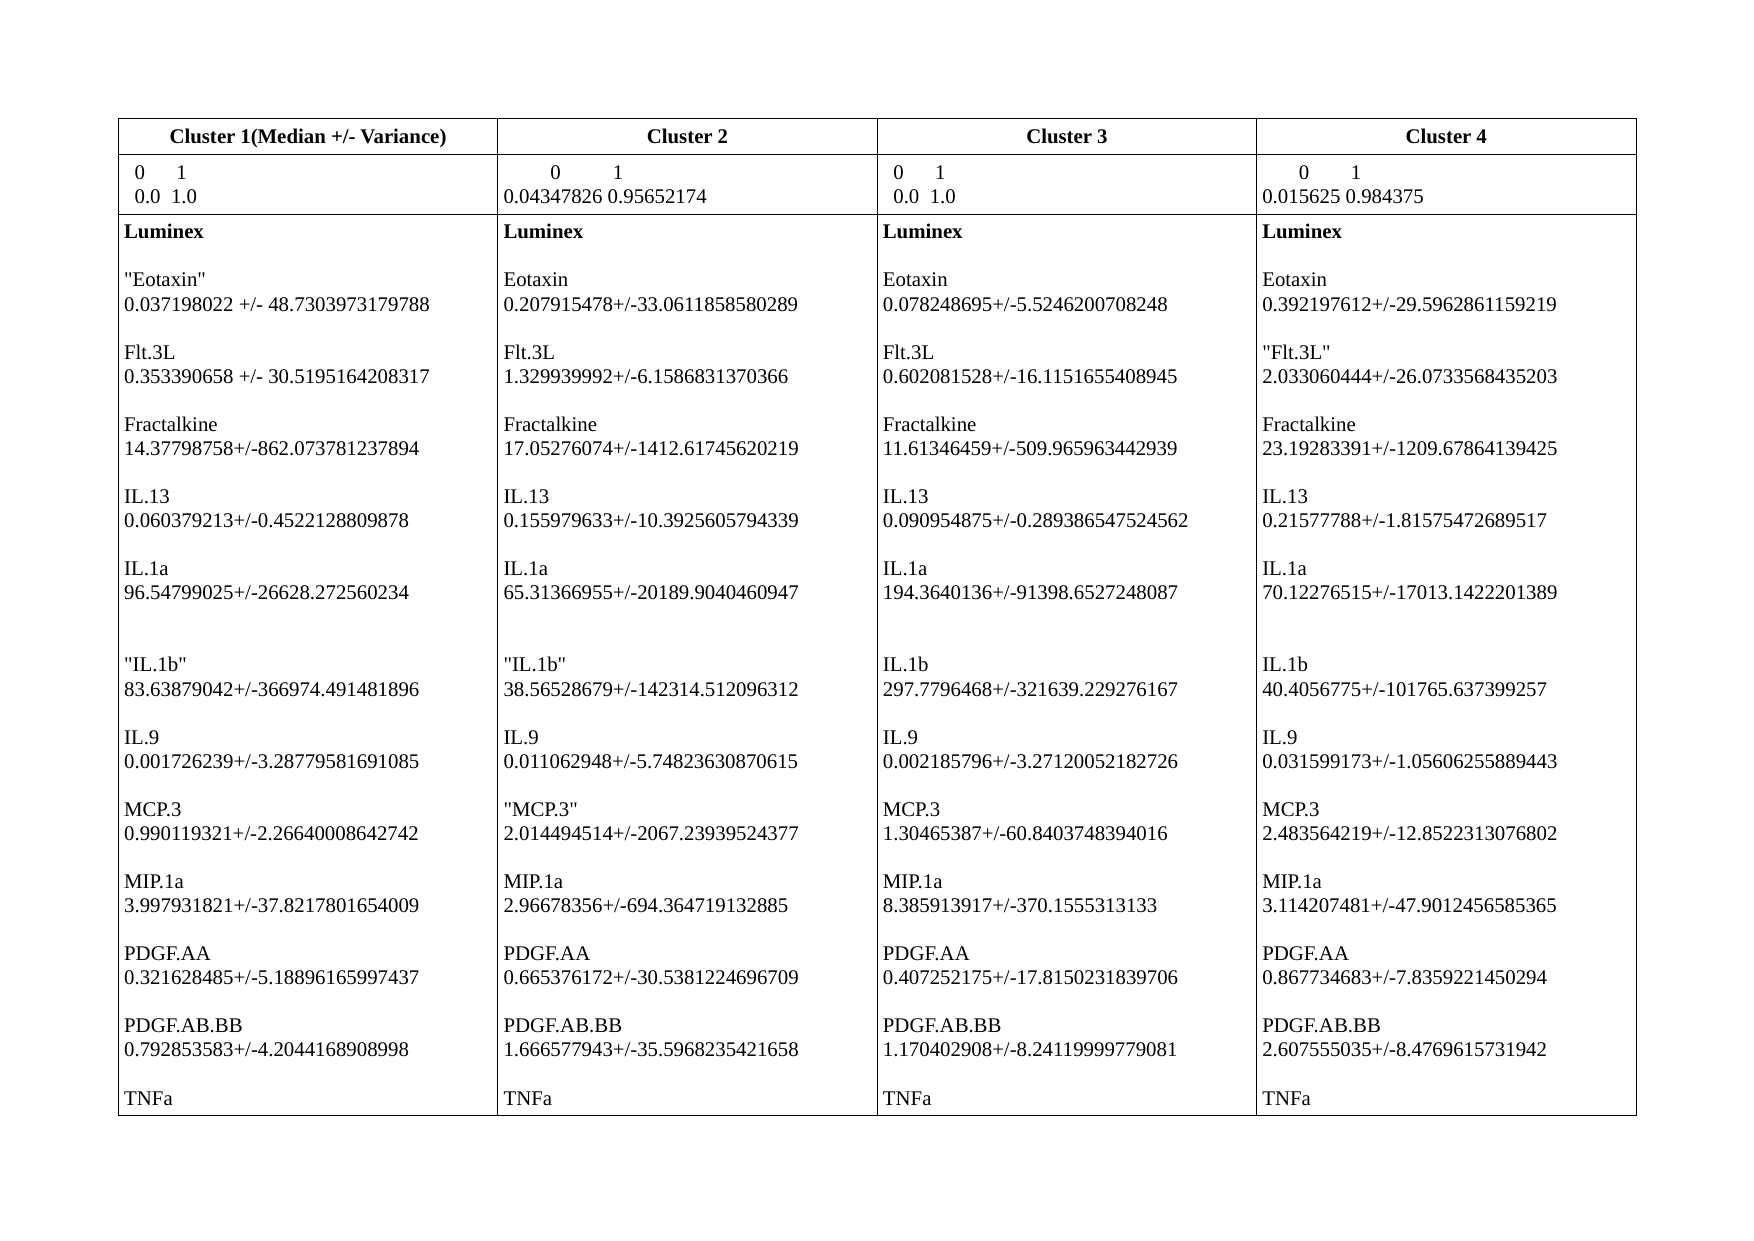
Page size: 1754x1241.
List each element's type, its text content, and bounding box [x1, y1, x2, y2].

table_cell Luminex Eotaxin 0.078248695+/-5.5246200708248 Flt.3L 0.602081528+/-16.1151655408945 Fractalkine 11.61346459+/-509.965963442939 IL.13 0.090954875+/-0.289386547524562 IL.1a 194.3640136+/-91398.6527248087 IL.1b 297.7796468+/-321639.229276167 IL.9 0.002185796+/-3.27120052182726 MCP.3 1.30465387+/-60.8403748394016 MIP.1a 8.385913917+/-370.1555313133 PDGF.AA 0.407252175+/-17.8150231839706 PDGF.AB.BB 1.170402908+/-8.24119999779081 TNFa [878, 215, 1256, 1115]
table_cell Luminex Eotaxin 0.207915478+/-33.0611858580289 Flt.3L 1.329939992+/-6.1586831370366 Fractalkine 17.05276074+/-1412.61745620219 IL.13 0.155979633+/-10.3925605794339 IL.1a 65.31366955+/-20189.9040460947 "IL.1b" 38.56528679+/-142314.512096312 IL.9 0.011062948+/-5.74823630870615 "MCP.3" 2.014494514+/-2067.23939524377 MIP.1a 2.96678356+/-694.364719132885 PDGF.AA 0.665376172+/-30.5381224696709 PDGF.AB.BB 1.666577943+/-35.5968235421658 TNFa [498, 215, 877, 1115]
table_cell 0 1 0.0 1.0 [878, 155, 1256, 213]
table_cell Luminex Eotaxin 0.392197612+/-29.5962861159219 "Flt.3L" 2.033060444+/-26.0733568435203 Fractalkine 23.19283391+/-1209.67864139425 IL.13 0.21577788+/-1.81575472689517 IL.1a 70.12276515+/-17013.1422201389 IL.1b 40.4056775+/-101765.637399257 IL.9 0.031599173+/-1.05606255889443 MCP.3 2.483564219+/-12.8522313076802 MIP.1a 3.114207481+/-47.9012456585365 PDGF.AA 0.867734683+/-7.8359221450294 PDGF.AB.BB 2.607555035+/-8.4769615731942 TNFa [1257, 215, 1636, 1115]
table_header Cluster 2 [498, 119, 877, 154]
table_cell 0 1 0.0 1.0 [119, 155, 497, 213]
table_cell Luminex "Eotaxin" 0.037198022 +/- 48.7303973179788 Flt.3L 0.353390658 +/- 30.5195164208317 Fractalkine 14.37798758+/-862.073781237894 IL.13 0.060379213+/-0.4522128809878 IL.1a 96.54799025+/-26628.272560234 "IL.1b" 83.63879042+/-366974.491481896 IL.9 0.001726239+/-3.28779581691085 MCP.3 0.990119321+/-2.26640008642742 MIP.1a 3.997931821+/-37.8217801654009 PDGF.AA 0.321628485+/-5.18896165997437 PDGF.AB.BB 0.792853583+/-4.2044168908998 TNFa [119, 215, 497, 1115]
table_header Cluster 1(Median +/- Variance) [119, 119, 497, 154]
table_cell 0 1 0.04347826 0.95652174 [498, 155, 877, 213]
table_cell 0 1 0.015625 0.984375 [1257, 155, 1636, 213]
table_header Cluster 4 [1257, 119, 1636, 154]
table_header Cluster 3 [878, 119, 1256, 154]
